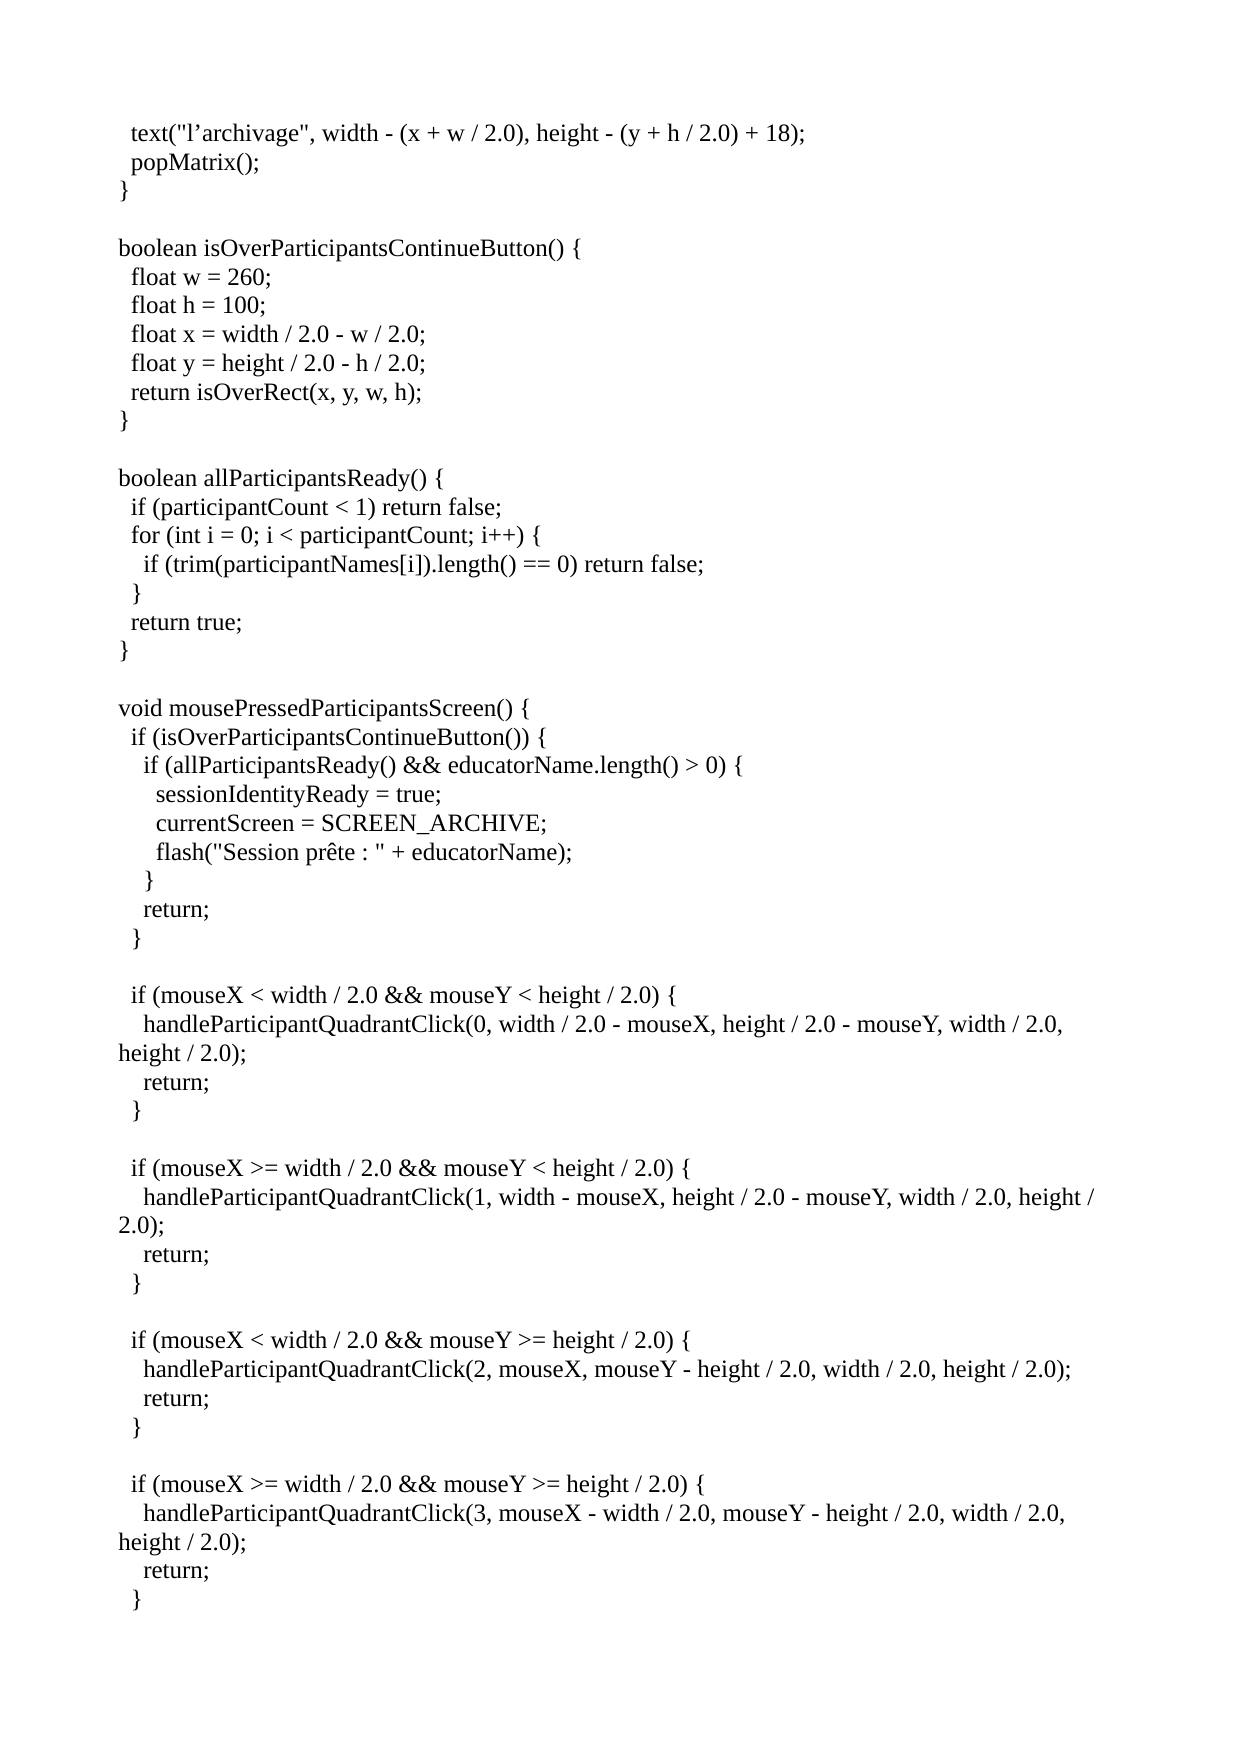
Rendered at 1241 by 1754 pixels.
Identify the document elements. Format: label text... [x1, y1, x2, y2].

text } [118, 1096, 1122, 1124]
text handleParticipantQuadrantClick(3, mouseX - width / 2.0, mouseY - height / 2.0, width / 2.0, height / 2.0); [118, 1498, 1122, 1556]
text float x = width / 2.0 - w / 2.0; [118, 319, 1122, 348]
text if (mouseX >= width / 2.0 && mouseY < height / 2.0) { [118, 1153, 1122, 1182]
text } [118, 1584, 1122, 1613]
text if (allParticipantsReady() && educatorName.length() > 0) { [118, 751, 1122, 779]
text boolean allParticipantsReady() { [118, 463, 1122, 492]
text return; [118, 1067, 1122, 1096]
text } [118, 636, 1122, 664]
text return true; [118, 607, 1122, 636]
text return; [118, 1556, 1122, 1584]
text float h = 100; [118, 291, 1122, 319]
text boolean isOverParticipantsContinueButton() { [118, 233, 1122, 262]
text handleParticipantQuadrantClick(1, width - mouseX, height / 2.0 - mouseY, width / 2.0, height / 2.0); [118, 1182, 1122, 1239]
text if (mouseX >= width / 2.0 && mouseY >= height / 2.0) { [118, 1469, 1122, 1498]
text return; [118, 1239, 1122, 1268]
text return; [118, 894, 1122, 923]
text if (mouseX < width / 2.0 && mouseY >= height / 2.0) { [118, 1326, 1122, 1354]
text } [118, 176, 1122, 204]
text if (trim(participantNames[i]).length() == 0) return false; [118, 549, 1122, 578]
text float w = 260; [118, 262, 1122, 291]
text if (mouseX < width / 2.0 && mouseY < height / 2.0) { [118, 981, 1122, 1009]
text return isOverRect(x, y, w, h); [118, 377, 1122, 406]
text for (int i = 0; i < participantCount; i++) { [118, 521, 1122, 549]
text } [118, 866, 1122, 894]
text if (participantCount < 1) return false; [118, 492, 1122, 521]
text flash("Session prête : " + educatorName); [118, 837, 1122, 866]
text } [118, 406, 1122, 434]
text float y = height / 2.0 - h / 2.0; [118, 348, 1122, 377]
text void mousePressedParticipantsScreen() { [118, 693, 1122, 722]
text } [118, 578, 1122, 607]
text } [118, 1268, 1122, 1297]
text if (isOverParticipantsContinueButton()) { [118, 722, 1122, 751]
text } [118, 1412, 1122, 1441]
text sessionIdentityReady = true; [118, 779, 1122, 808]
text } [118, 923, 1122, 952]
text handleParticipantQuadrantClick(2, mouseX, mouseY - height / 2.0, width / 2.0, height / 2.0); [118, 1354, 1122, 1383]
text return; [118, 1383, 1122, 1412]
text currentScreen = SCREEN_ARCHIVE; [118, 808, 1122, 837]
text handleParticipantQuadrantClick(0, width / 2.0 - mouseX, height / 2.0 - mouseY, width / 2.0, height / 2.0); [118, 1009, 1122, 1067]
text popMatrix(); [118, 147, 1122, 176]
text text("l’archivage", width - (x + w / 2.0), height - (y + h / 2.0) + 18); [118, 118, 1122, 147]
